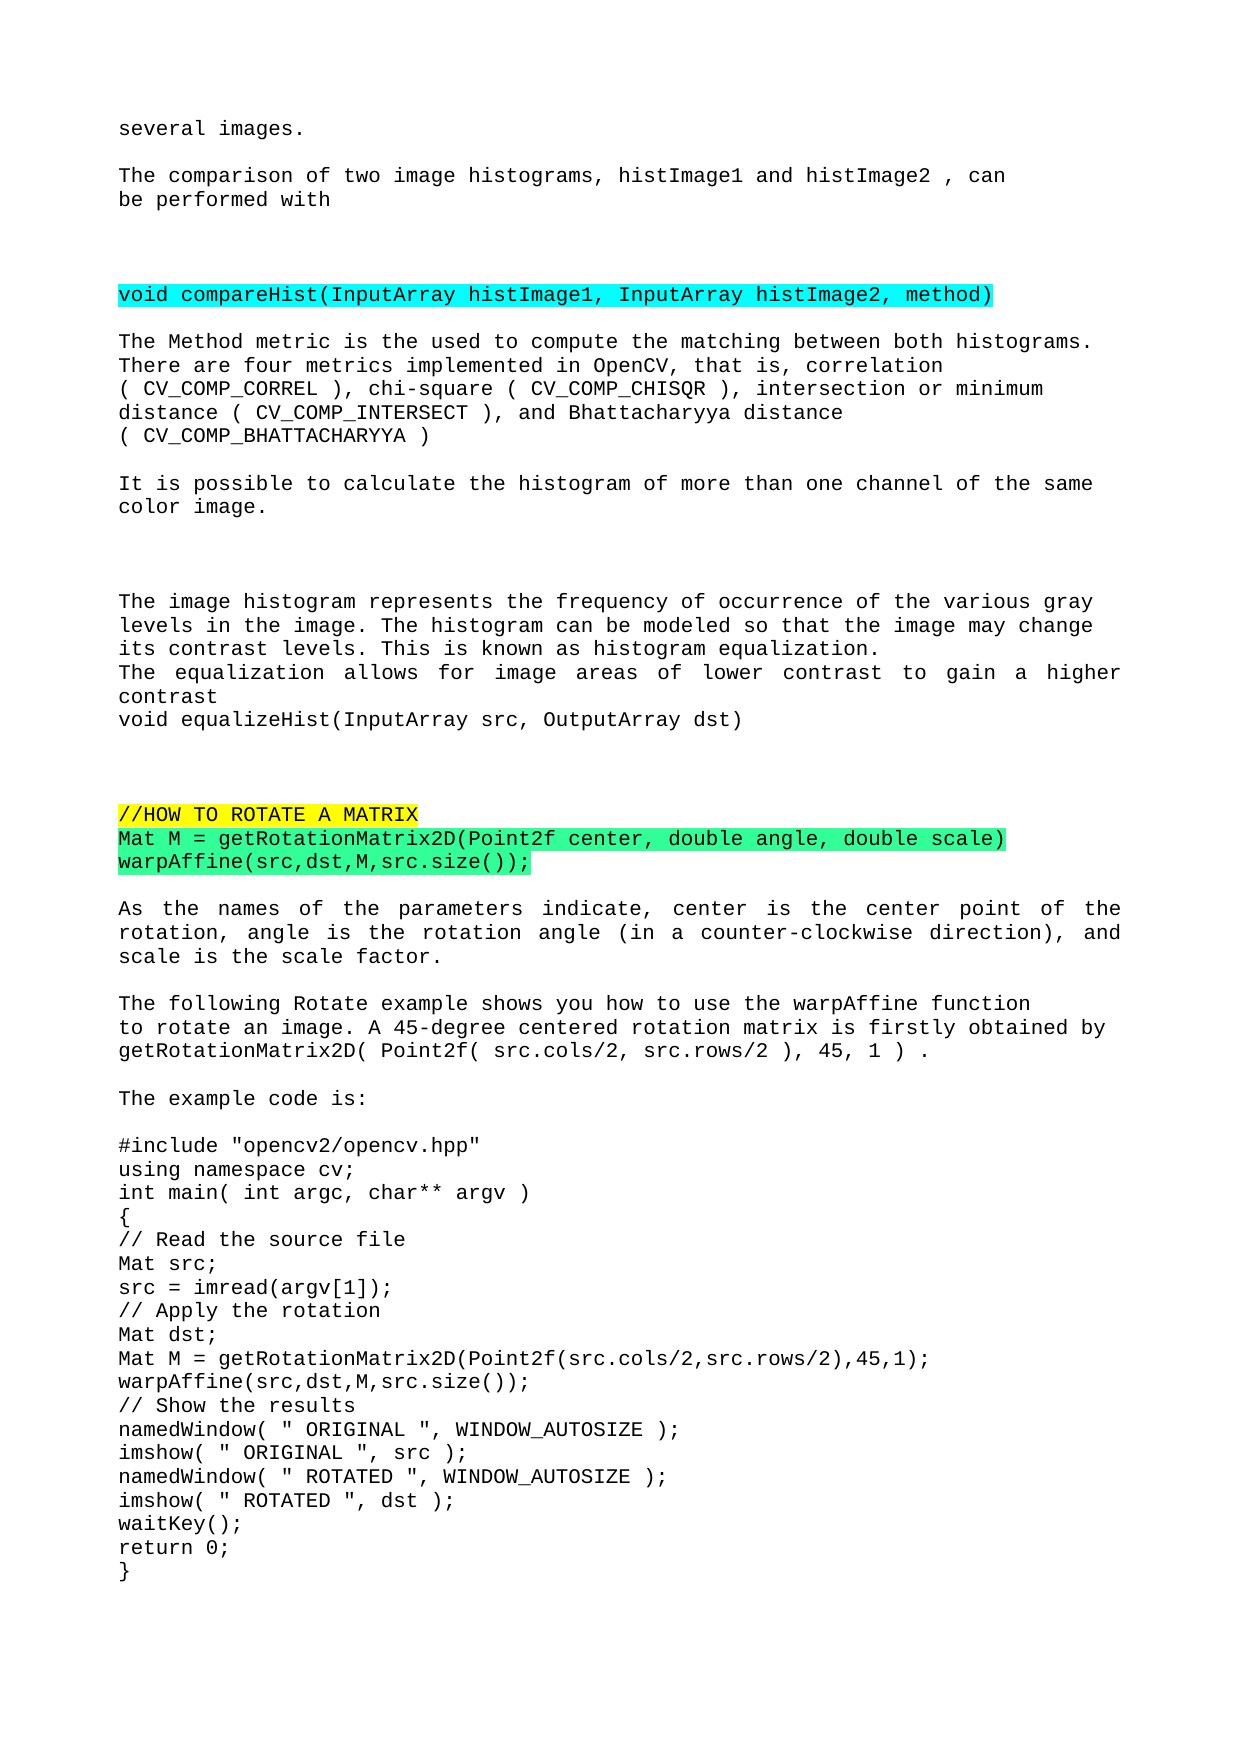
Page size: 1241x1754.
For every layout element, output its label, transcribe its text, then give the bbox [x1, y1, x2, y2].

text } [118, 1561, 1122, 1584]
text getRotationMatrix2D( Point2f( src.cols/2, src.rows/2 ), 45, 1 ) . [118, 1040, 1122, 1064]
text The comparison of two image histograms, histImage1 and histImage2 , can [118, 165, 1122, 189]
text warpAffine(src,dst,M,src.size()); [118, 1371, 1122, 1395]
text imshow( " ROTATED ", dst ); [118, 1489, 1122, 1513]
text Mat dst; [118, 1324, 1122, 1348]
text { [118, 1206, 1122, 1229]
text The example code is: [118, 1088, 1122, 1111]
text void compareHist(InputArray histImage1, InputArray histImage2, method) [118, 284, 1122, 307]
text to rotate an image. A 45-degree centered rotation matrix is firstly obtained by [118, 1017, 1122, 1040]
text int main( int argc, char** argv ) [118, 1182, 1122, 1206]
text using namespace cv; [118, 1158, 1122, 1182]
text Mat M = getRotationMatrix2D(Point2f(src.cols/2,src.rows/2),45,1); [118, 1348, 1122, 1371]
text src = imread(argv[1]); [118, 1277, 1122, 1300]
text // Read the source file [118, 1229, 1122, 1253]
text #include "opencv2/opencv.hpp" [118, 1135, 1122, 1158]
text // Apply the rotation [118, 1300, 1122, 1324]
text void equalizeHist(InputArray src, OutputArray dst) [118, 709, 1122, 733]
text The following Rotate example shows you how to use the warpAffine function [118, 993, 1122, 1017]
text It is possible to calculate the histogram of more than one channel of the same color image. [118, 473, 1122, 520]
text namedWindow( " ROTATED ", WINDOW_AUTOSIZE ); [118, 1466, 1122, 1489]
text warpAffine(src,dst,M,src.size()); [118, 851, 1122, 875]
text several images. [118, 118, 1122, 142]
text return 0; [118, 1537, 1122, 1561]
text Mat src; [118, 1253, 1122, 1277]
text // Show the results [118, 1395, 1122, 1419]
text namedWindow( " ORIGINAL ", WINDOW_AUTOSIZE ); [118, 1419, 1122, 1442]
text The Method metric is the used to compute the matching between both histograms. There are four metrics implemented in OpenCV, that is, correlation ( CV_COMP_CORREL ), chi-square ( CV_COMP_CHISQR ), intersection or minimum distance ( CV_COMP_INTERSECT ), and Bhattacharyya distance ( CV_COMP_BHATTACHARYYA ) [118, 331, 1122, 449]
text As the names of the parameters indicate, center is the center point of the rotation, angle is the rotation angle (in a counter-clockwise direction), and scale is the scale factor. [118, 898, 1122, 969]
text be performed with [118, 189, 1122, 213]
text imshow( " ORIGINAL ", src ); [118, 1442, 1122, 1466]
text waitKey(); [118, 1513, 1122, 1537]
text //HOW TO ROTATE A MATRIX [118, 804, 1122, 827]
text The image histogram represents the frequency of occurrence of the various gray levels in the image. The histogram can be modeled so that the image may change its contrast levels. This is known as histogram equalization. [118, 591, 1122, 662]
text The equalization allows for image areas of lower contrast to gain a higher contrast [118, 662, 1122, 709]
text Mat M = getRotationMatrix2D(Point2f center, double angle, double scale) [118, 827, 1122, 851]
